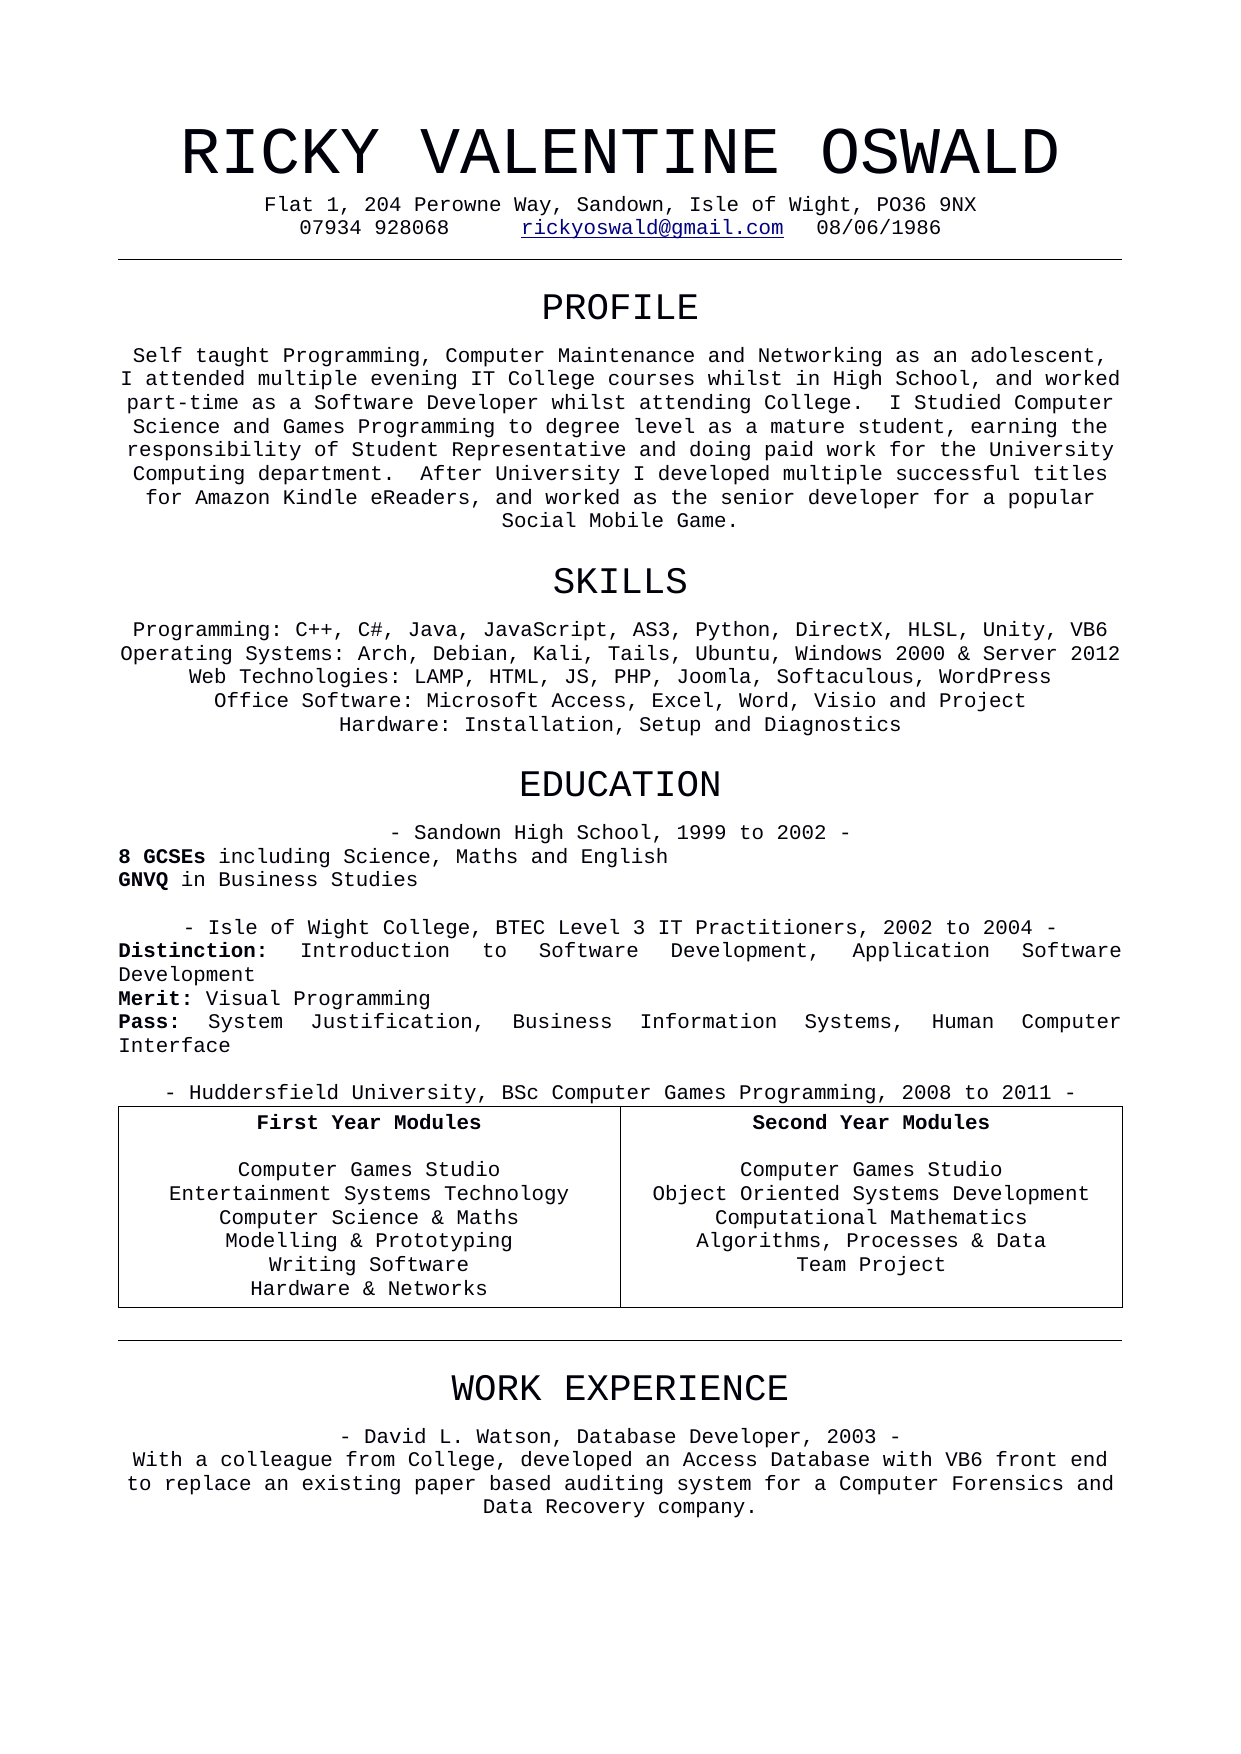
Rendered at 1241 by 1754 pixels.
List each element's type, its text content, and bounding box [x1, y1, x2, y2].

text SKILLS [118, 562, 1122, 605]
text Self taught Programming, Computer Maintenance and Networking as an adolescent, I attended multiple evening IT College courses whilst in High School, and worked part-time as a Software Developer whilst attending College. I Studied Computer Science and Games Programming to degree level as a mature student, earning the responsibility of Student Representative and doing paid work for the University Computing department. After University I developed multiple successful titles for Amazon Kindle eReaders, and worked as the senior developer for a popular Social Mobile Game. [118, 345, 1122, 534]
text GNVQ in Business Studies [118, 869, 1122, 893]
text Operating Systems: Arch, Debian, Kali, Tails, Ubuntu, Windows 2000 & Server 2012 [118, 643, 1122, 666]
table_header Second Year Modules Computer Games Studio Object Oriented Systems Development Computational Mathematics Algorithms, Processes & Data Team Project [621, 1107, 1122, 1307]
text Merit: Visual Programming [118, 988, 1122, 1011]
text - Isle of Wight College, BTEC Level 3 IT Practitioners, 2002 to 2004 - [118, 917, 1122, 940]
text EDUCATION [118, 766, 1122, 808]
text With a colleague from College, developed an Access Database with VB6 front end to replace an existing paper based auditing system for a Computer Forensics and Data Recovery company. [118, 1449, 1122, 1520]
text Web Technologies: LAMP, HTML, JS, PHP, Joomla, Softaculous, WordPress [118, 666, 1122, 690]
text Flat 1, 204 Perowne Way, Sandown, Isle of Wight, PO36 9NX [118, 194, 1122, 217]
text Hardware: Installation, Setup and Diagnostics [118, 713, 1122, 737]
text - David L. Watson, Database Developer, 2003 - [118, 1426, 1122, 1449]
text PROFILE [118, 288, 1122, 331]
text - Huddersfield University, BSc Computer Games Programming, 2008 to 2011 - [118, 1082, 1122, 1106]
text - Sandown High School, 1999 to 2002 - [118, 822, 1122, 846]
text 8 GCSEs including Science, Maths and English [118, 846, 1122, 869]
text Distinction: Introduction to Software Development, Application Software Development [118, 940, 1122, 988]
text Pass: System Justification, Business Information Systems, Human Computer Interface [118, 1011, 1122, 1059]
text 07934 928068 rickyoswald@gmail.com 08/06/1986 [118, 217, 1122, 241]
text RICKY VALENTINE OSWALD [118, 118, 1122, 194]
text Programming: C++, C#, Java, JavaScript, AS3, Python, DirectX, HLSL, Unity, VB6 [118, 619, 1122, 643]
table_header First Year Modules Computer Games Studio Entertainment Systems Technology Computer Science & Maths Modelling & Prototyping Writing Software Hardware & Networks [119, 1107, 620, 1307]
text Office Software: Microsoft Access, Excel, Word, Visio and Project [118, 690, 1122, 713]
text WORK EXPERIENCE [118, 1369, 1122, 1411]
